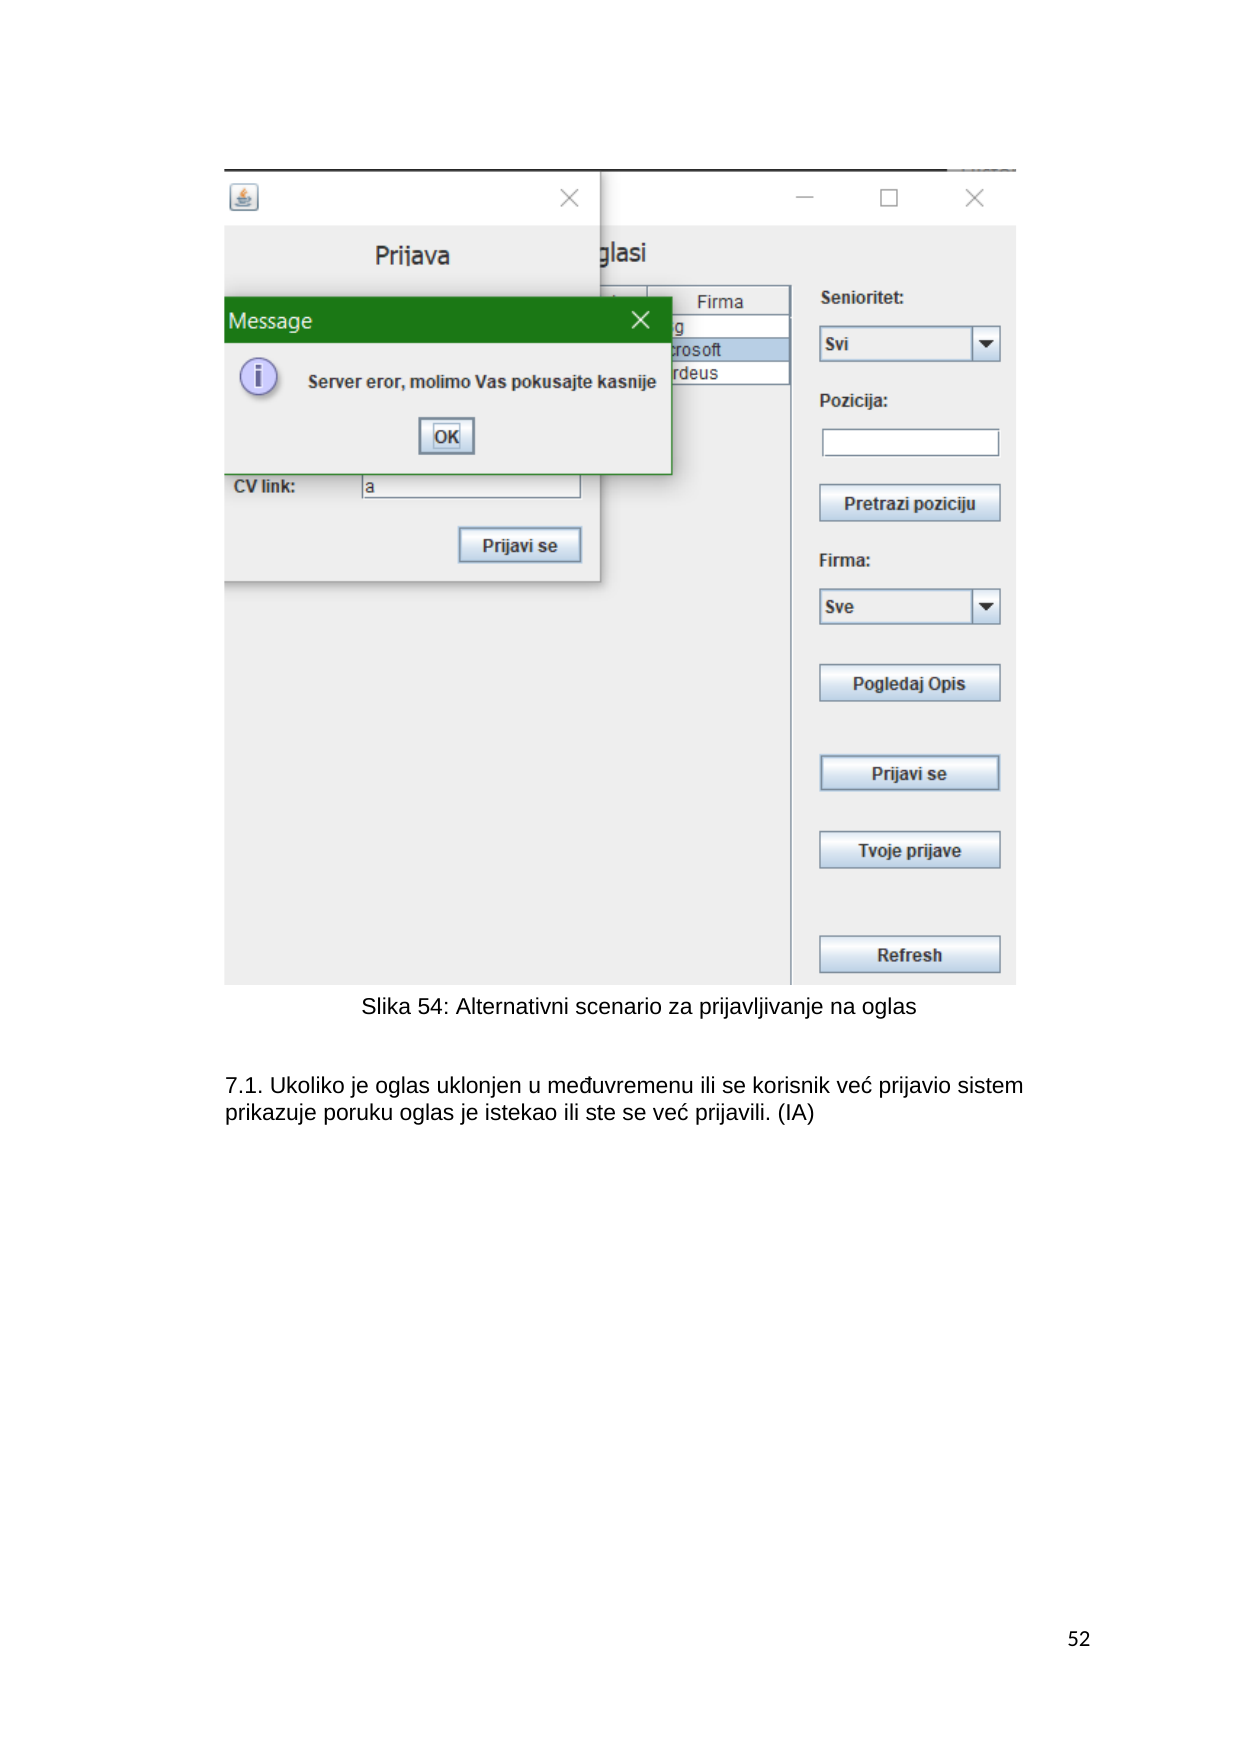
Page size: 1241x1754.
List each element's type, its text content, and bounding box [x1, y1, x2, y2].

text 7.1. Ukoliko je oglas uklonjen u međuvremenu ili se korisnik već prijavio sistem prikazuje poruku oglas je istekao ili ste se već prijavili. (IA) [150, 1072, 1090, 1125]
text Slika 54: Alternativni scenario za prijavljivanje na oglas [187, 993, 1090, 1020]
picture [224, 169, 1017, 985]
